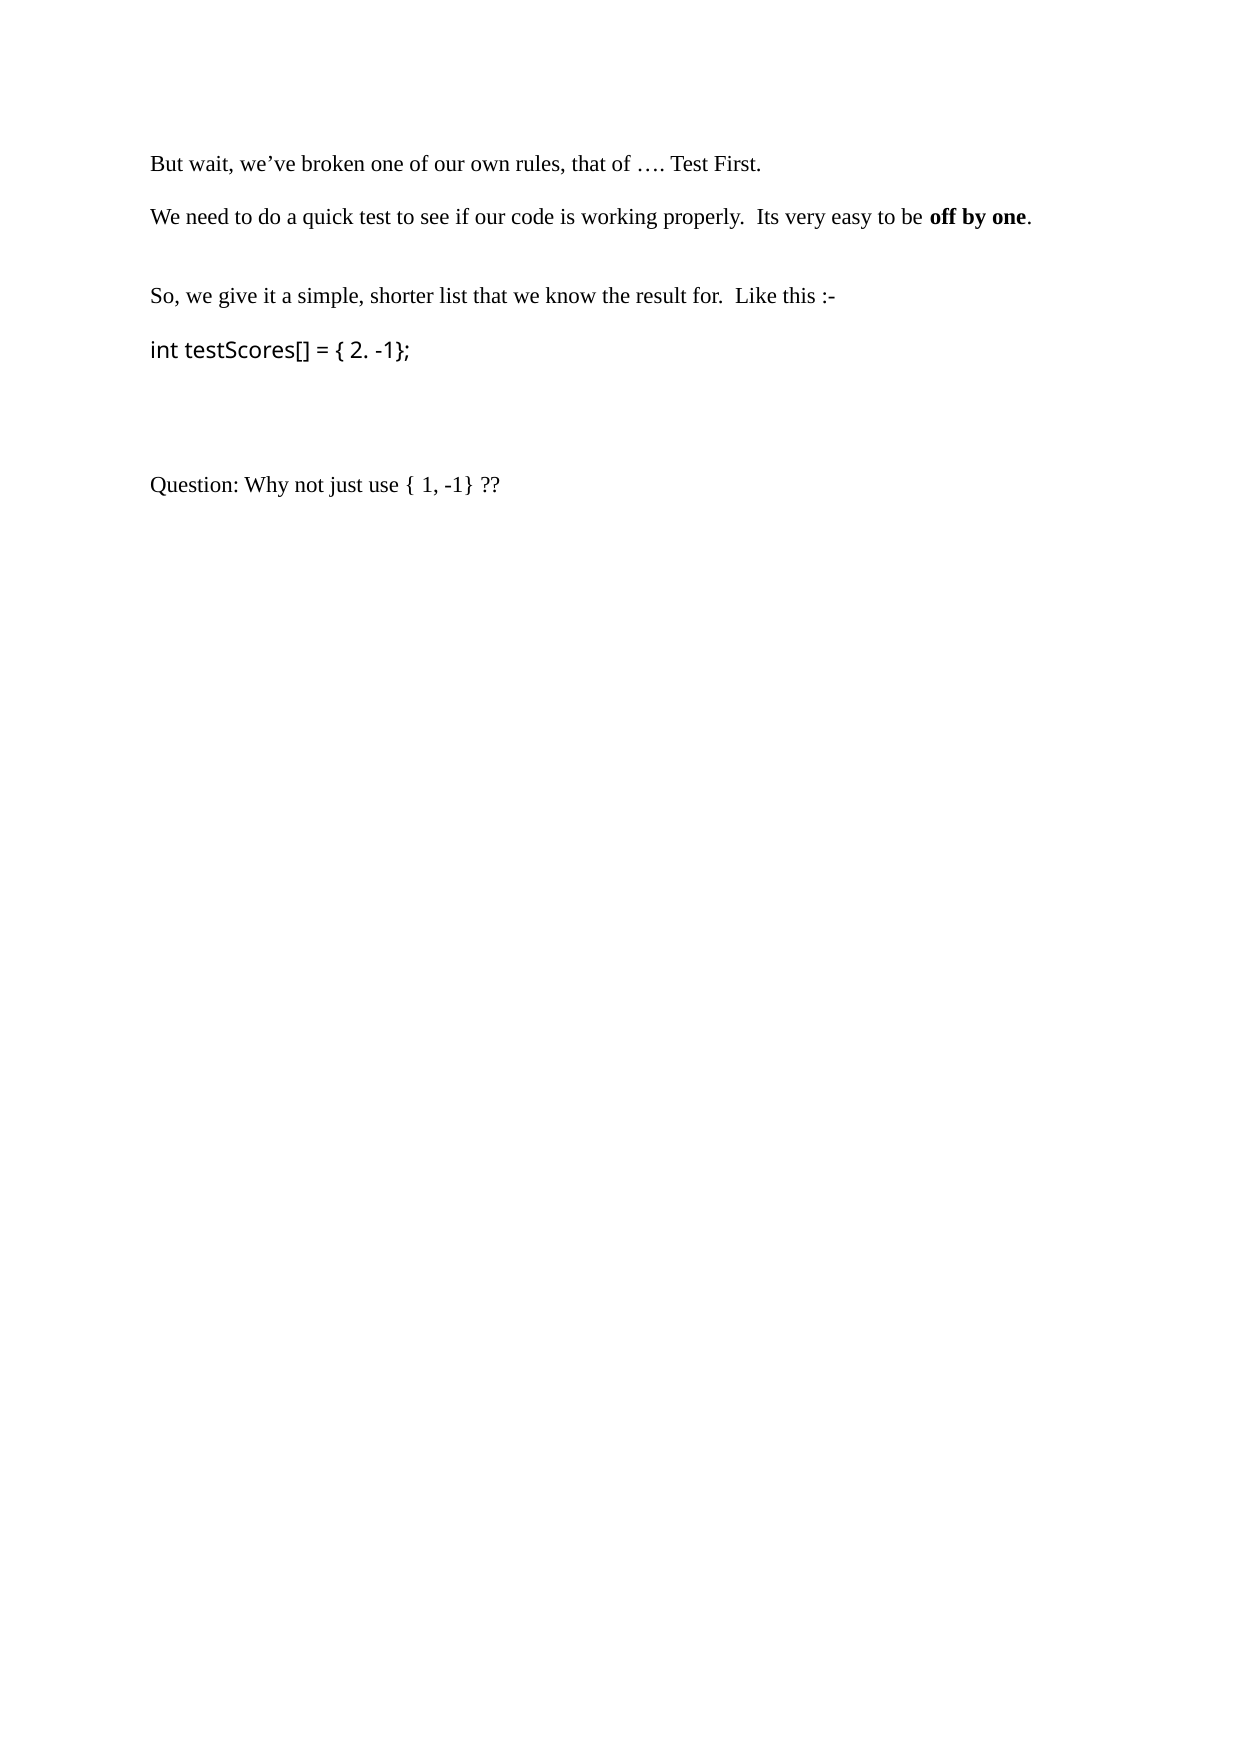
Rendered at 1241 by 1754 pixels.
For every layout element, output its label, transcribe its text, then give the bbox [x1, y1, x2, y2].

text Question: Why not just use { 1, -1} ?? [150, 471, 1090, 497]
text We need to do a quick test to see if our code is working properly. Its very easy to be off by one. [150, 203, 1090, 229]
text But wait, we’ve broken one of our own rules, that of …. Test First. [150, 150, 1090, 176]
text int testScores[] = { 2. -1}; [150, 334, 1090, 366]
text So, we give it a simple, shorter list that we know the result for. Like this :- [150, 282, 1090, 308]
